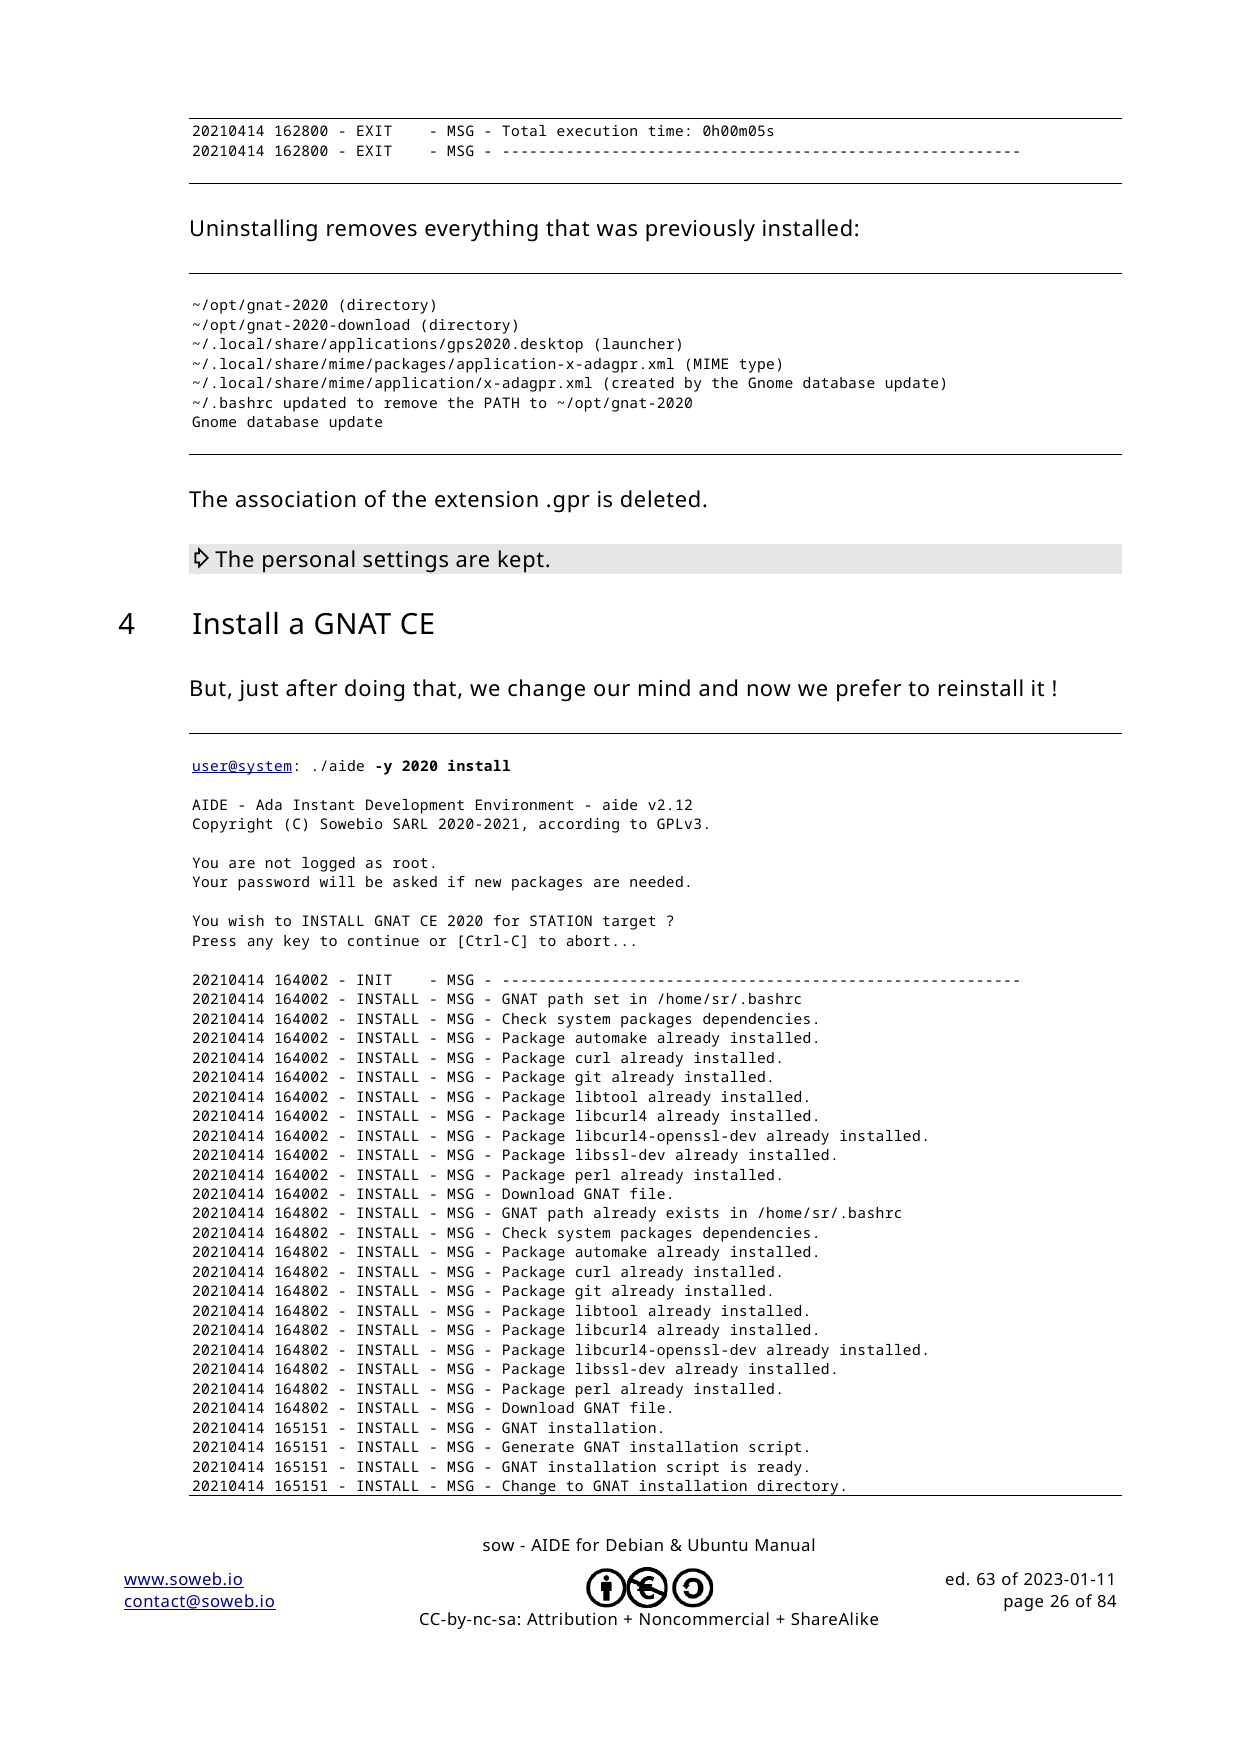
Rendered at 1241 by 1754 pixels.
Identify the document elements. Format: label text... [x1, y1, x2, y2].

list ~/.bashrc updated to remove the PATH to ~/opt/gnat-2020 [189, 389, 1122, 409]
list 20210414 164002 - INIT - MSG - --------------------------------------------------------- [189, 967, 1122, 986]
list 20210414 162800 - EXIT - MSG - Total execution time: 0h00m05s [189, 119, 1122, 138]
list ~/opt/gnat-2020 (directory) [189, 274, 1122, 312]
list 20210414 164802 - INSTALL - MSG - Package libcurl4 already installed. [189, 1317, 1122, 1337]
list 20210414 164802 - INSTALL - MSG - Package automake already installed. [189, 1239, 1122, 1259]
list 20210414 165151 - INSTALL - MSG - Generate GNAT installation script. [189, 1434, 1122, 1454]
list 20210414 162800 - EXIT - MSG - --------------------------------------------------------- [189, 138, 1122, 183]
list 20210414 164802 - INSTALL - MSG - Package libssl-dev already installed. [189, 1356, 1122, 1376]
subtitle Install a GNAT CE [118, 603, 1122, 643]
list 20210414 164002 - INSTALL - MSG - Package libtool already installed. [189, 1083, 1122, 1103]
list Gnome database update [189, 409, 1122, 454]
list 20210414 164002 - INSTALL - MSG - Download GNAT file. [189, 1181, 1122, 1200]
list 20210414 164002 - INSTALL - MSG - Package libssl-dev already installed. [189, 1142, 1122, 1161]
list 20210414 164002 - INSTALL - MSG - Package libcurl4-openssl-dev already installed. [189, 1122, 1122, 1142]
list ~/.local/share/mime/packages/application-x-adagpr.xml (MIME type) [189, 351, 1122, 370]
picture [585, 1567, 668, 1608]
list user@system: ./aide -y 2020 install AIDE - Ada Instant Development Environment - aide v2.12 [189, 734, 1122, 811]
text The association of the extension .gpr is deleted. [189, 484, 1122, 514]
list Copyright (C) Sowebio SARL 2020-2021, according to GPLv3. [189, 811, 1122, 833]
list 20210414 165151 - INSTALL - MSG - GNAT installation. [189, 1415, 1122, 1434]
list 20210414 164002 - INSTALL - MSG - Package curl already installed. [189, 1044, 1122, 1064]
list 20210414 164002 - INSTALL - MSG - GNAT path set in /home/sr/.bashrc [189, 986, 1122, 1006]
list 20210414 164802 - INSTALL - MSG - Download GNAT file. [189, 1395, 1122, 1415]
list You wish to INSTALL GNAT CE 2020 for STATION target ? [189, 908, 1122, 928]
list You are not logged as root. [189, 850, 1122, 869]
list ~/.local/share/mime/application/x-adagpr.xml (created by the Gnome database update) [189, 370, 1122, 389]
list 20210414 164802 - INSTALL - MSG - Check system packages dependencies. [189, 1220, 1122, 1239]
list The personal settings are kept. [189, 544, 1122, 574]
list ~/.local/share/applications/gps2020.desktop (launcher) [189, 331, 1122, 351]
list Your password will be asked if new packages are needed. [189, 869, 1122, 892]
list 20210414 164802 - INSTALL - MSG - Package curl already installed. [189, 1259, 1122, 1278]
list 20210414 164802 - INSTALL - MSG - Package perl already installed. [189, 1376, 1122, 1395]
list 20210414 164002 - INSTALL - MSG - Check system packages dependencies. [189, 1006, 1122, 1025]
picture [672, 1567, 714, 1608]
list 20210414 164002 - INSTALL - MSG - Package automake already installed. [189, 1025, 1122, 1044]
list 20210414 164802 - INSTALL - MSG - Package git already installed. [189, 1278, 1122, 1298]
list 20210414 164802 - INSTALL - MSG - Package libtool already installed. [189, 1298, 1122, 1317]
list Press any key to continue or [Ctrl-C] to abort... [189, 928, 1122, 950]
list 20210414 164802 - INSTALL - MSG - Package libcurl4-openssl-dev already installed. [189, 1337, 1122, 1356]
list 20210414 164002 - INSTALL - MSG - Package libcurl4 already installed. [189, 1103, 1122, 1122]
list 20210414 165151 - INSTALL - MSG - Change to GNAT installation directory. [189, 1473, 1122, 1495]
text Uninstalling removes everything that was previously installed: [189, 213, 1122, 243]
text But, just after doing that, we change our mind and now we prefer to reinstall it ! [189, 673, 1122, 703]
list 20210414 165151 - INSTALL - MSG - GNAT installation script is ready. [189, 1454, 1122, 1473]
list 20210414 164002 - INSTALL - MSG - Package git already installed. [189, 1064, 1122, 1083]
list 20210414 164002 - INSTALL - MSG - Package perl already installed. [189, 1161, 1122, 1181]
list ~/opt/gnat-2020-download (directory) [189, 312, 1122, 331]
list 20210414 164802 - INSTALL - MSG - GNAT path already exists in /home/sr/.bashrc [189, 1200, 1122, 1220]
